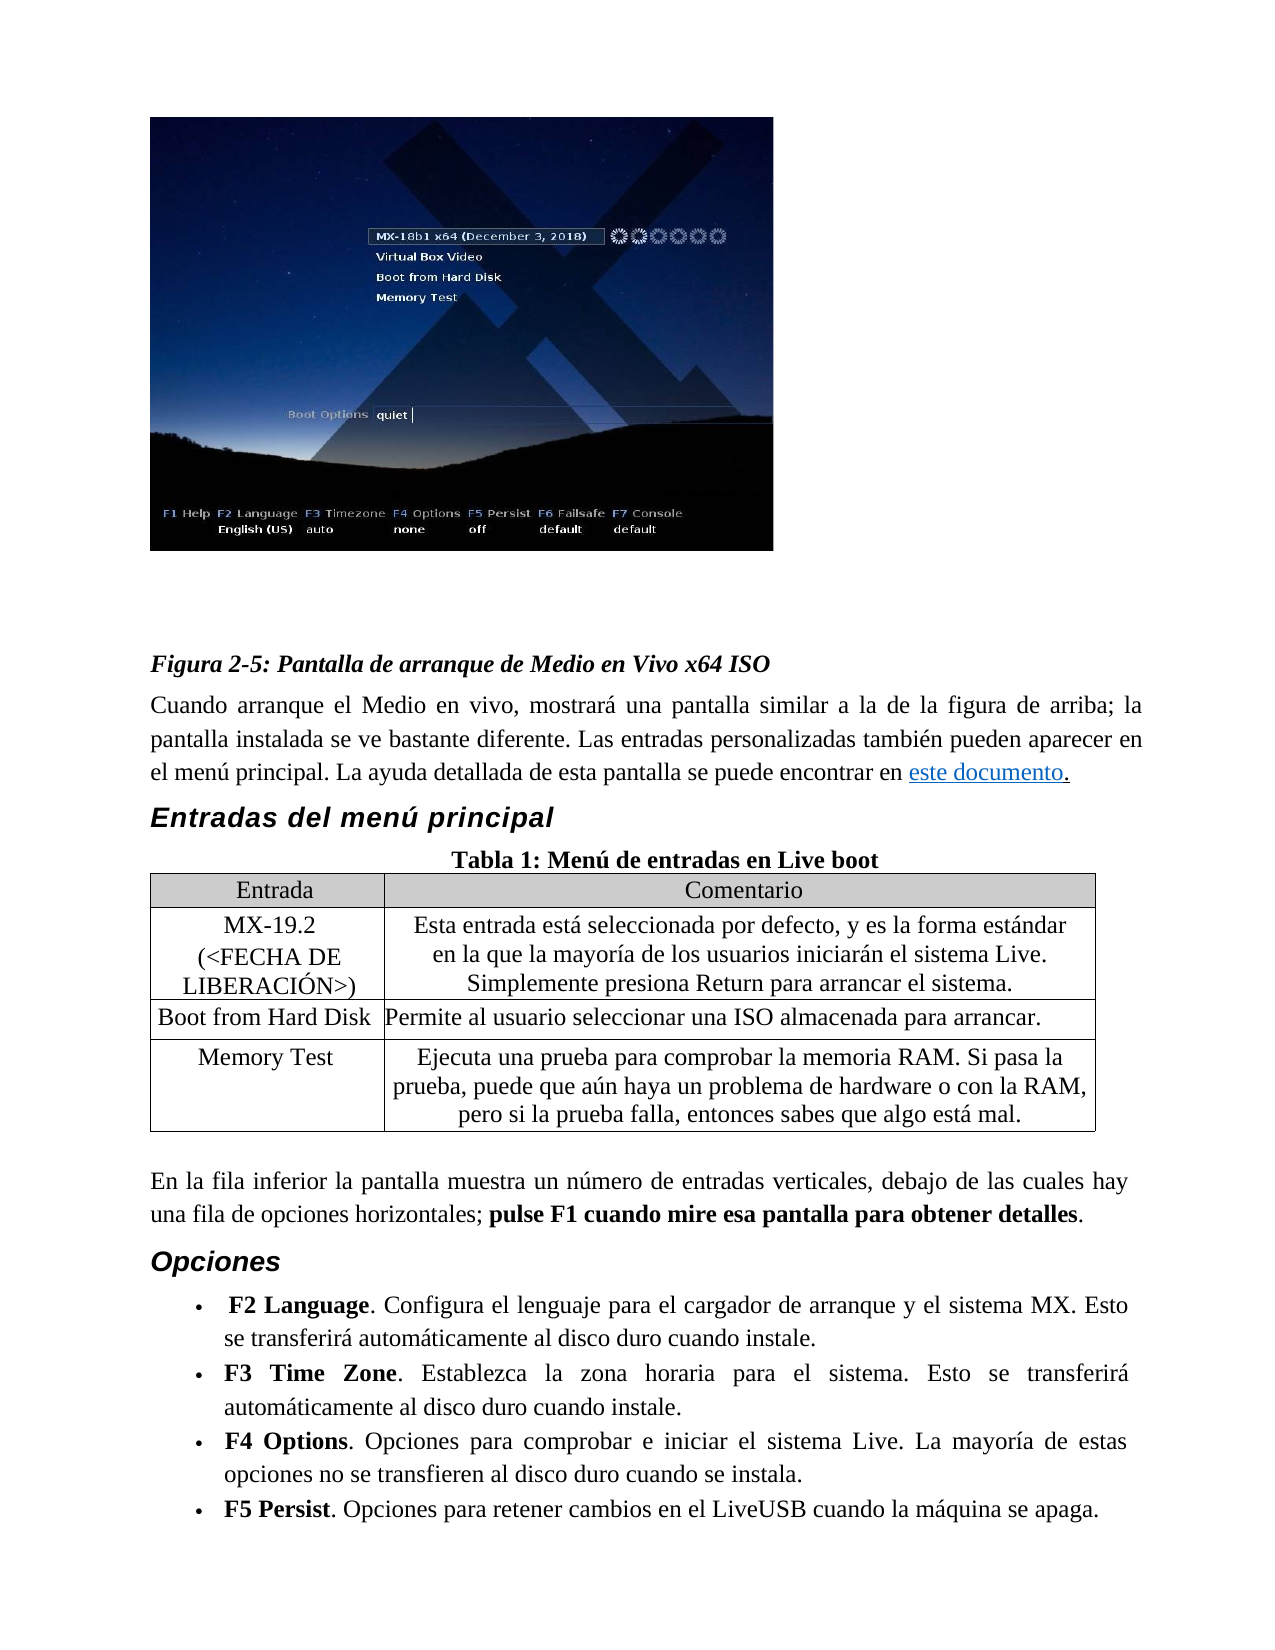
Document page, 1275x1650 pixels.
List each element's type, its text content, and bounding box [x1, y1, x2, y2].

table_header Entrada [151, 874, 384, 907]
text Entradas del menú principal [150, 803, 1133, 832]
text • F2 Language. Configura el lenguaje para el cargador de arranque y el sistema MX. Esto se transferirá automáticamente al disco duro cuando instale. [194, 1290, 1129, 1352]
text Opciones [150, 1245, 1133, 1277]
text Tabla 1: Menú de entradas en Live boot [451, 845, 1133, 872]
text En la fila inferior la pantalla muestra un número de entradas verticales, debajo de las cuales hay una fila de opciones horizontales; pulse F1 cuando mire esa pantalla para obtener detalles. [150, 1166, 1129, 1228]
table_cell MX-19.2 (<FECHA DE LIBERACIÓN>) [151, 908, 384, 999]
table_header Comentario [385, 874, 1095, 907]
text • F3 Time Zone. Establezca la zona horaria para el sistema. Esto se transferirá automáticamente al disco duro cuando instale. [194, 1358, 1129, 1420]
text Cuando arranque el Medio en vivo, mostrará una pantalla similar a la de la figura de arriba; la pantalla instalada se ve bastante diferente. Las entradas personalizadas también pueden aparecer en el menú principal. La ayuda detallada de esta pantalla se puede encontrar en este documento. [150, 691, 1144, 785]
table_cell Ejecuta una prueba para comprobar la memoria RAM. Si pasa la prueba, puede que aún haya un problema de hardware o con la RAM, pero si la prueba falla, entonces sabes que algo está mal. [385, 1040, 1095, 1131]
text • F4 Options. Opciones para comprobar e iniciar el sistema Live. La mayoría de estas opciones no se transfieren al disco duro cuando se instala. [194, 1426, 1129, 1488]
table_cell Esta entrada está seleccionada por defecto, y es la forma estándar en la que la mayoría de los usuarios iniciarán el sistema Live. Simplemente presiona Return para arrancar el sistema. [385, 908, 1095, 999]
table_cell Memory Test [151, 1040, 384, 1131]
text Figura 2-5: Pantalla de arranque de Medio en Vivo x64 ISO [150, 649, 1133, 678]
table_cell Boot from Hard Disk [151, 1000, 384, 1038]
table_cell Permite al usuario seleccionar una ISO almacenada para arrancar. [385, 1000, 1095, 1038]
text • F5 Persist. Opciones para retener cambios en el LiveUSB cuando la máquina se apaga. [194, 1494, 1133, 1523]
